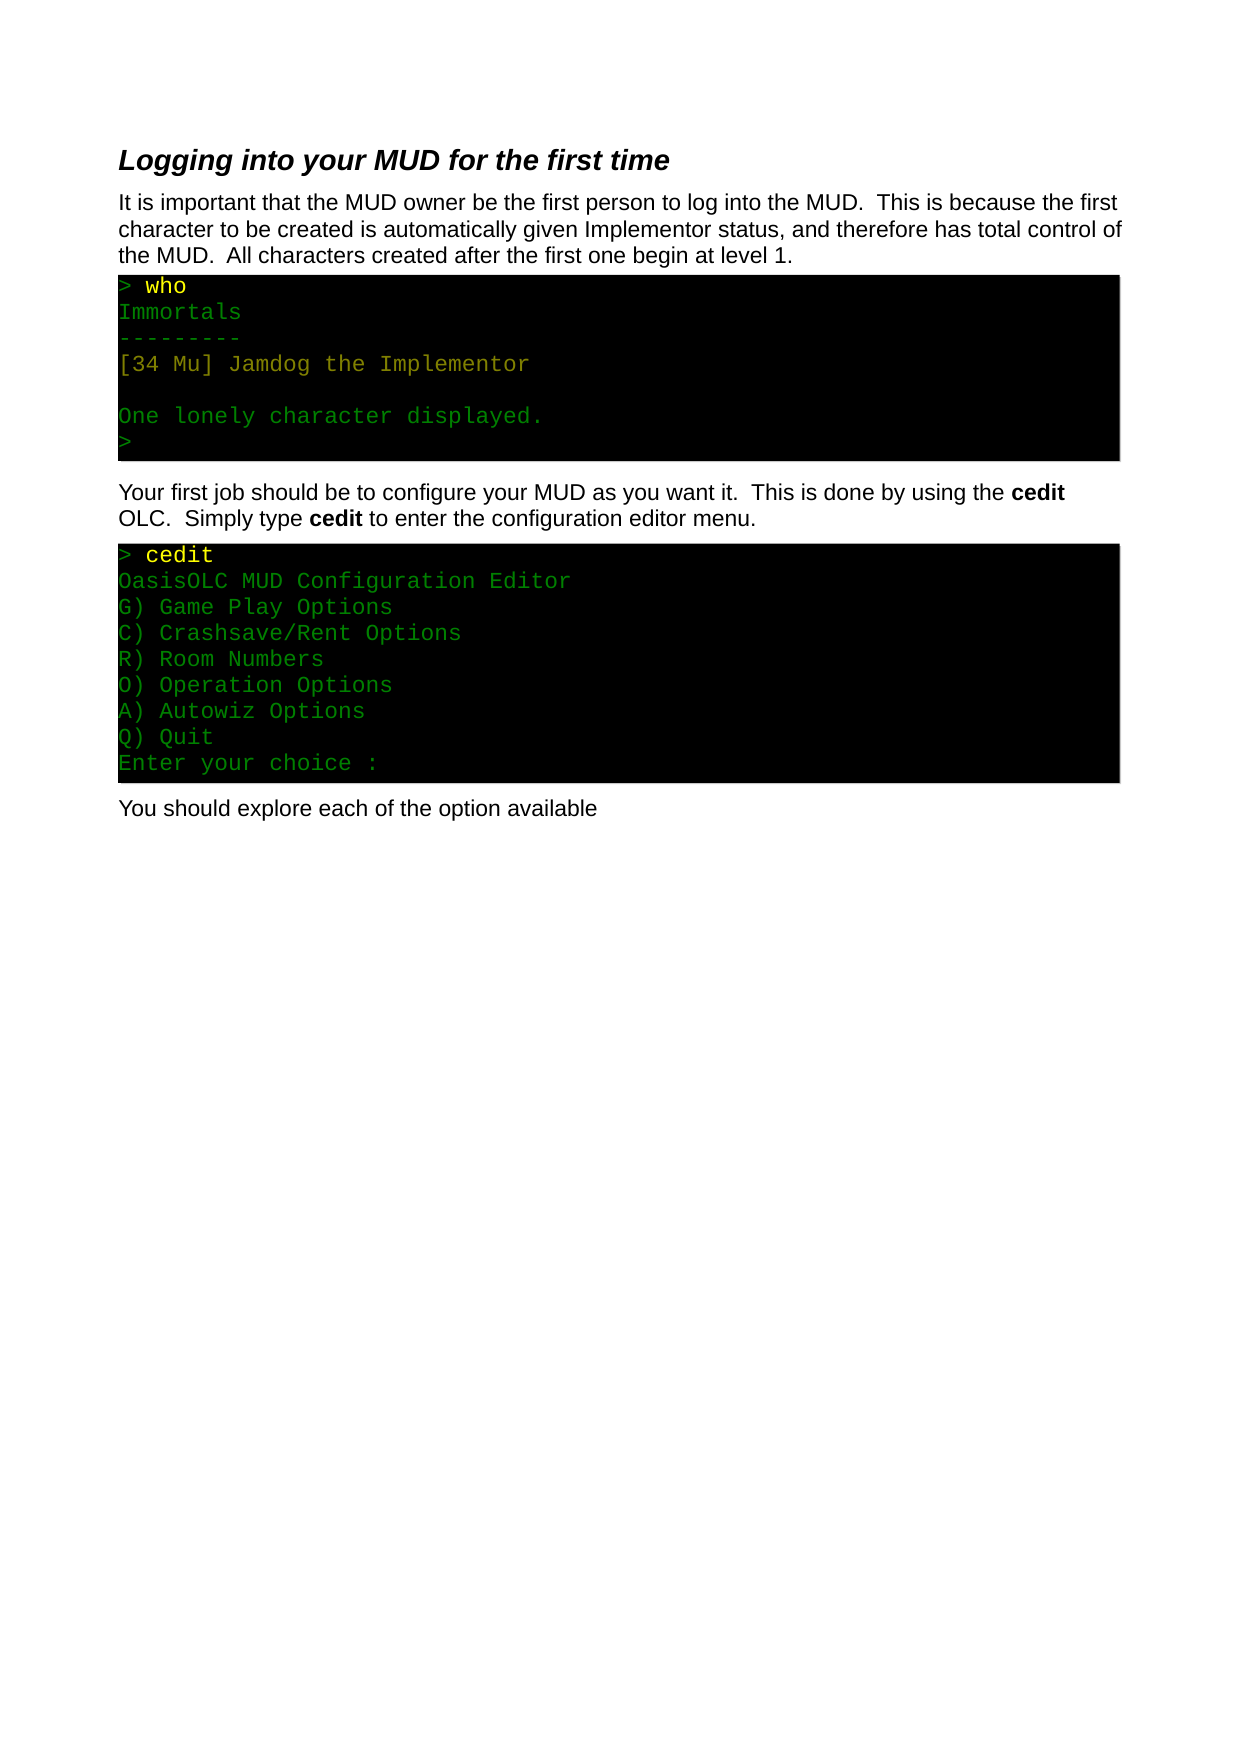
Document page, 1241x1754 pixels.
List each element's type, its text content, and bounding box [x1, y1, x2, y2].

text Your first job should be to configure your MUD as you want it. This is done by using the cedit OLC. Simply type cedit to enter the configuration editor menu. [118, 479, 1122, 532]
text You should explore each of the option available [118, 795, 1122, 822]
subtitle Logging into your MUD for the first time [118, 143, 1122, 177]
text It is important that the MUD owner be the first person to log into the MUD. This is because the first character to be created is automatically given Implementor status, and therefore has total control of the MUD. All characters created after the first one begin at level 1. [118, 189, 1122, 268]
